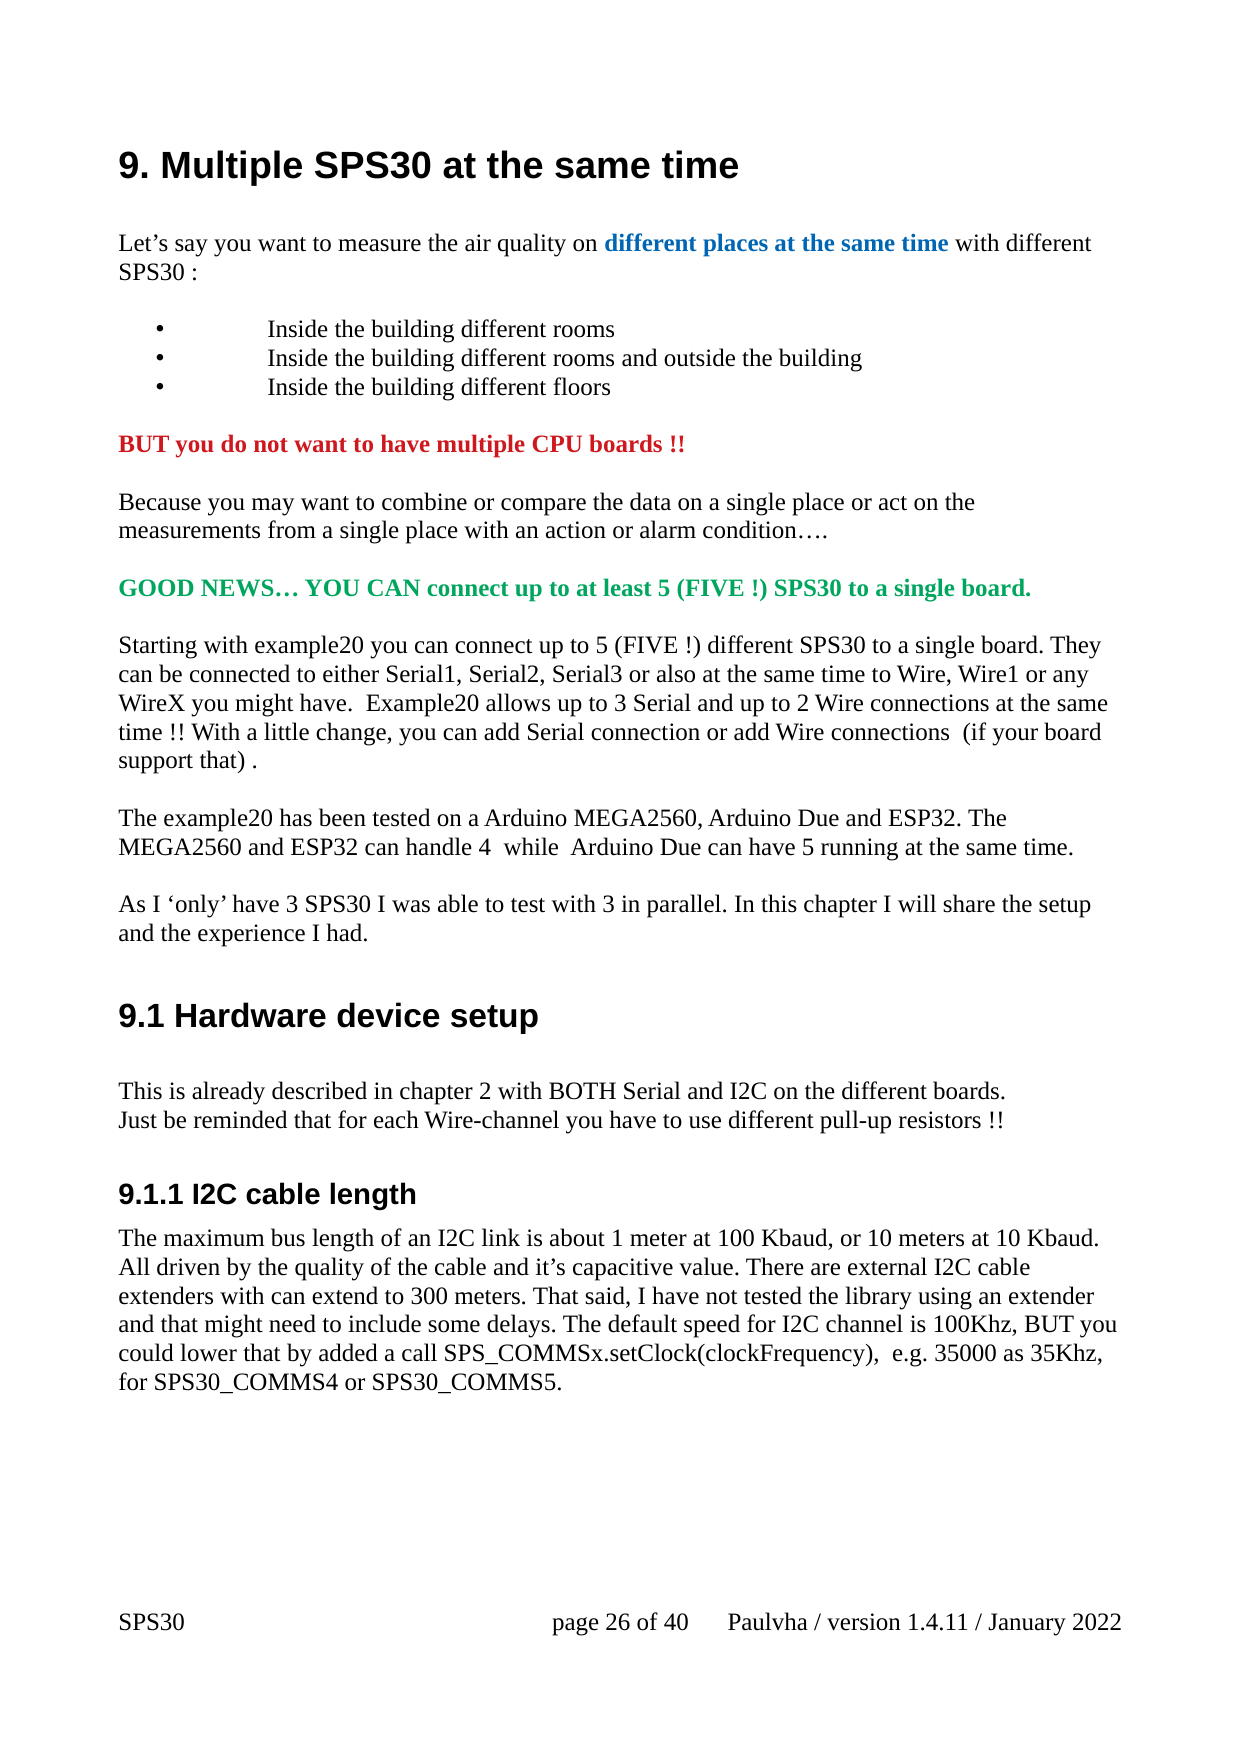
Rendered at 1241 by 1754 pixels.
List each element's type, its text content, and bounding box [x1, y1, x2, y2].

text Just be reminded that for each Wire-channel you have to use different pull-up resistors !! [118, 1105, 1122, 1134]
text This is already described in chapter 2 with BOTH Serial and I2C on the different boards. [118, 1076, 1122, 1105]
subtitle 9.1 Hardware device setup [118, 996, 1122, 1035]
text GOOD NEWS… YOU CAN connect up to at least 5 (FIVE !) SPS30 to a single board. [118, 573, 1122, 602]
text The maximum bus length of an I2C link is about 1 meter at 100 Kbaud, or 10 meters at 10 Kbaud. All driven by the quality of the cable and it’s capacitive value. There are external I2C cable extenders with can extend to 300 meters. That said, I have not tested the library using an extender and that might need to include some delays. The default speed for I2C channel is 100Khz, BUT you could lower that by added a call SPS_COMMSx.setClock(clockFrequency), e.g. 35000 as 35Khz, for SPS30_COMMS4 or SPS30_COMMS5. [118, 1223, 1122, 1396]
list Inside the building different floors [156, 372, 1122, 401]
text The example20 has been tested on a Arduino MEGA2560, Arduino Due and ESP32. The MEGA2560 and ESP32 can handle 4 while Arduino Due can have 5 running at the same time. [118, 803, 1122, 861]
text Because you may want to combine or compare the data on a single place or act on the measurements from a single place with an action or alarm condition…. [118, 487, 1122, 544]
list Inside the building different rooms and outside the building [156, 343, 1122, 372]
subtitle 9.1.1 I2C cable length [118, 1177, 1122, 1211]
text Starting with example20 you can connect up to 5 (FIVE !) different SPS30 to a single board. They can be connected to either Serial1, Serial2, Serial3 or also at the same time to Wire, Wire1 or any WireX you might have. Example20 allows up to 3 Serial and up to 2 Wire connections at the same time !! With a little change, you can add Serial connection or add Wire connections (if your board support that) . [118, 631, 1122, 774]
subtitle 9. Multiple SPS30 at the same time [118, 143, 1122, 187]
list Inside the building different rooms [156, 314, 1122, 343]
text BUT you do not want to have multiple CPU boards !! [118, 429, 1122, 458]
text As I ‘only’ have 3 SPS30 I was able to test with 3 in parallel. In this chapter I will share the setup and the experience I had. [118, 889, 1122, 947]
text Let’s say you want to measure the air quality on different places at the same time with different SPS30 : [118, 228, 1122, 286]
